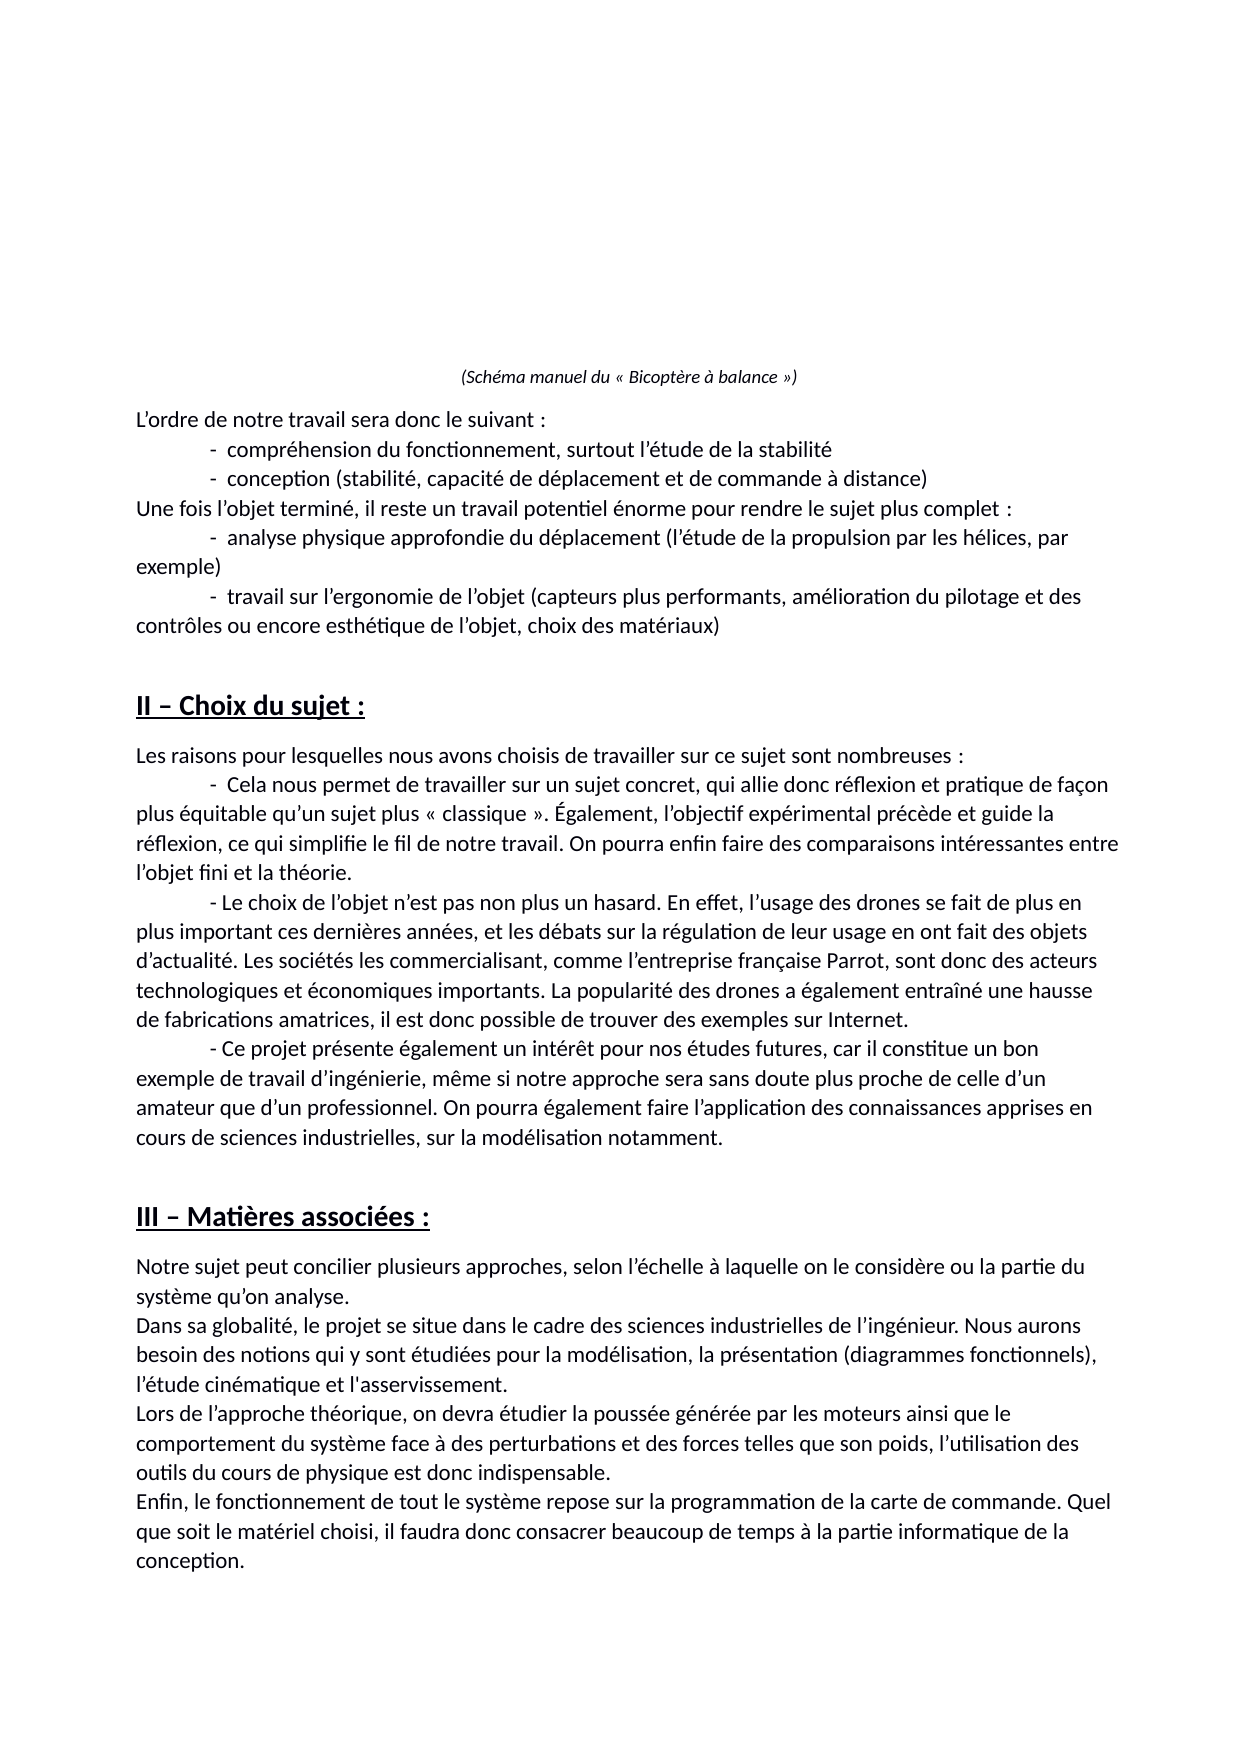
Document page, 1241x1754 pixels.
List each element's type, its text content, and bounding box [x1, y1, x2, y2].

text Les raisons pour lesquelles nous avons choisis de travailler sur ce sujet sont nombreuses : - Cela nous permet de travailler sur un sujet concret, qui allie donc réflexion et pratique de façon plus équitable qu’un sujet plus « classique ». Également, l’objectif expérimental précède et guide la réflexion, ce qui simplifie le fil de notre travail. On pourra enfin faire des comparaisons intéressantes entre l’objet fini et la théorie. - Le choix de l’objet n’est pas non plus un hasard. En effet, l’usage des drones se fait de plus en plus important ces dernières années, et les débats sur la régulation de leur usage en ont fait des objets d’actualité. Les sociétés les commercialisant, comme l’entreprise française Parrot, sont donc des acteurs technologiques et économiques importants. La popularité des drones a également entraîné une hausse de fabrications amatrices, il est donc possible de trouver des exemples sur Internet. - Ce projet présente également un intérêt pour nos études futures, car il constitue un bon exemple de travail d’ingénierie, même si notre approche sera sans doute plus proche de celle d’un amateur que d’un professionnel. On pourra également faire l’application des connaissances apprises en cours de sciences industrielles, sur la modélisation notamment. [136, 741, 1122, 1151]
text II – Choix du sujet : [136, 687, 1122, 722]
text Notre sujet peut concilier plusieurs approches, selon l’échelle à laquelle on le considère ou la partie du système qu’on analyse. Dans sa globalité, le projet se situe dans le cadre des sciences industrielles de l’ingénieur. Nous aurons besoin des notions qui y sont étudiées pour la modélisation, la présentation (diagrammes fonctionnels), l’étude cinématique et l'asservissement. Lors de l’approche théorique, on devra étudier la poussée générée par les moteurs ainsi que le comportement du système face à des perturbations et des forces telles que son poids, l’utilisation des outils du cours de physique est donc indispensable. Enfin, le fonctionnement de tout le système repose sur la programmation de la carte de commande. Quel que soit le matériel choisi, il faudra donc consacrer beaucoup de temps à la partie informatique de la conception. [136, 1252, 1122, 1574]
text L’ordre de notre travail sera donc le suivant : - compréhension du fonctionnement, surtout l’étude de la stabilité - conception (stabilité, capacité de déplacement et de commande à distance) Une fois l’objet terminé, il reste un travail potentiel énorme pour rendre le sujet plus complet : - analyse physique approfondie du déplacement (l’étude de la propulsion par les hélices, par exemple) - travail sur l’ergonomie de l’objet (capteurs plus performants, amélioration du pilotage et des contrôles ou encore esthétique de l’objet, choix des matériaux) [136, 406, 1122, 669]
text III – Matières associées : [136, 1169, 1122, 1234]
text (Schéma manuel du « Bicoptère à balance ») [136, 365, 1122, 388]
